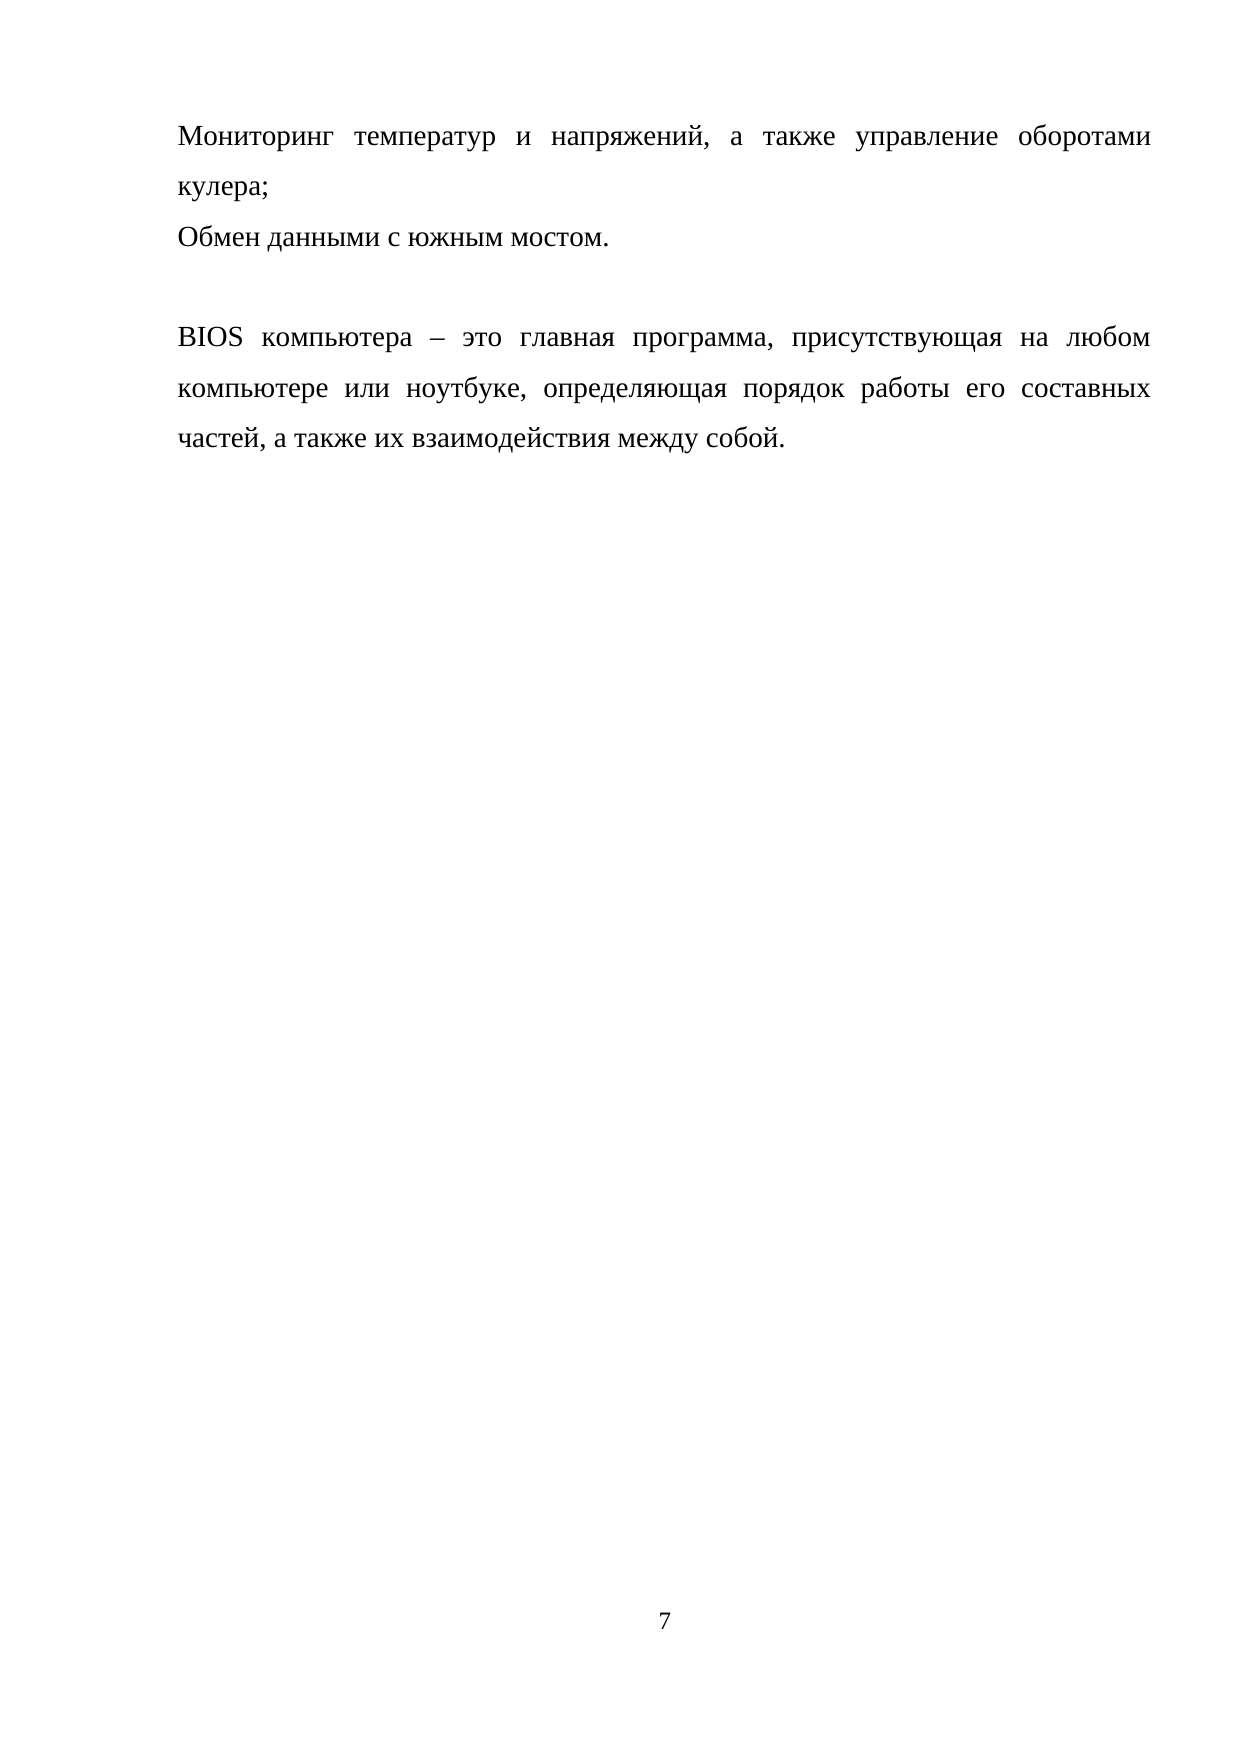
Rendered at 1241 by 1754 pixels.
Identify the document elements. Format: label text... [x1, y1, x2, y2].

text Обмен данными с южным мостом. [177, 219, 1152, 252]
text BIOS компьютера – это главная программа, присутствующая на любом компьютере или ноутбуке, определяющая порядок работы его составных частей, а также их взаимодействия между собой. [177, 319, 1152, 453]
text Мониторинг температур и напряжений, а также управление оборотами кулера; [177, 118, 1152, 202]
